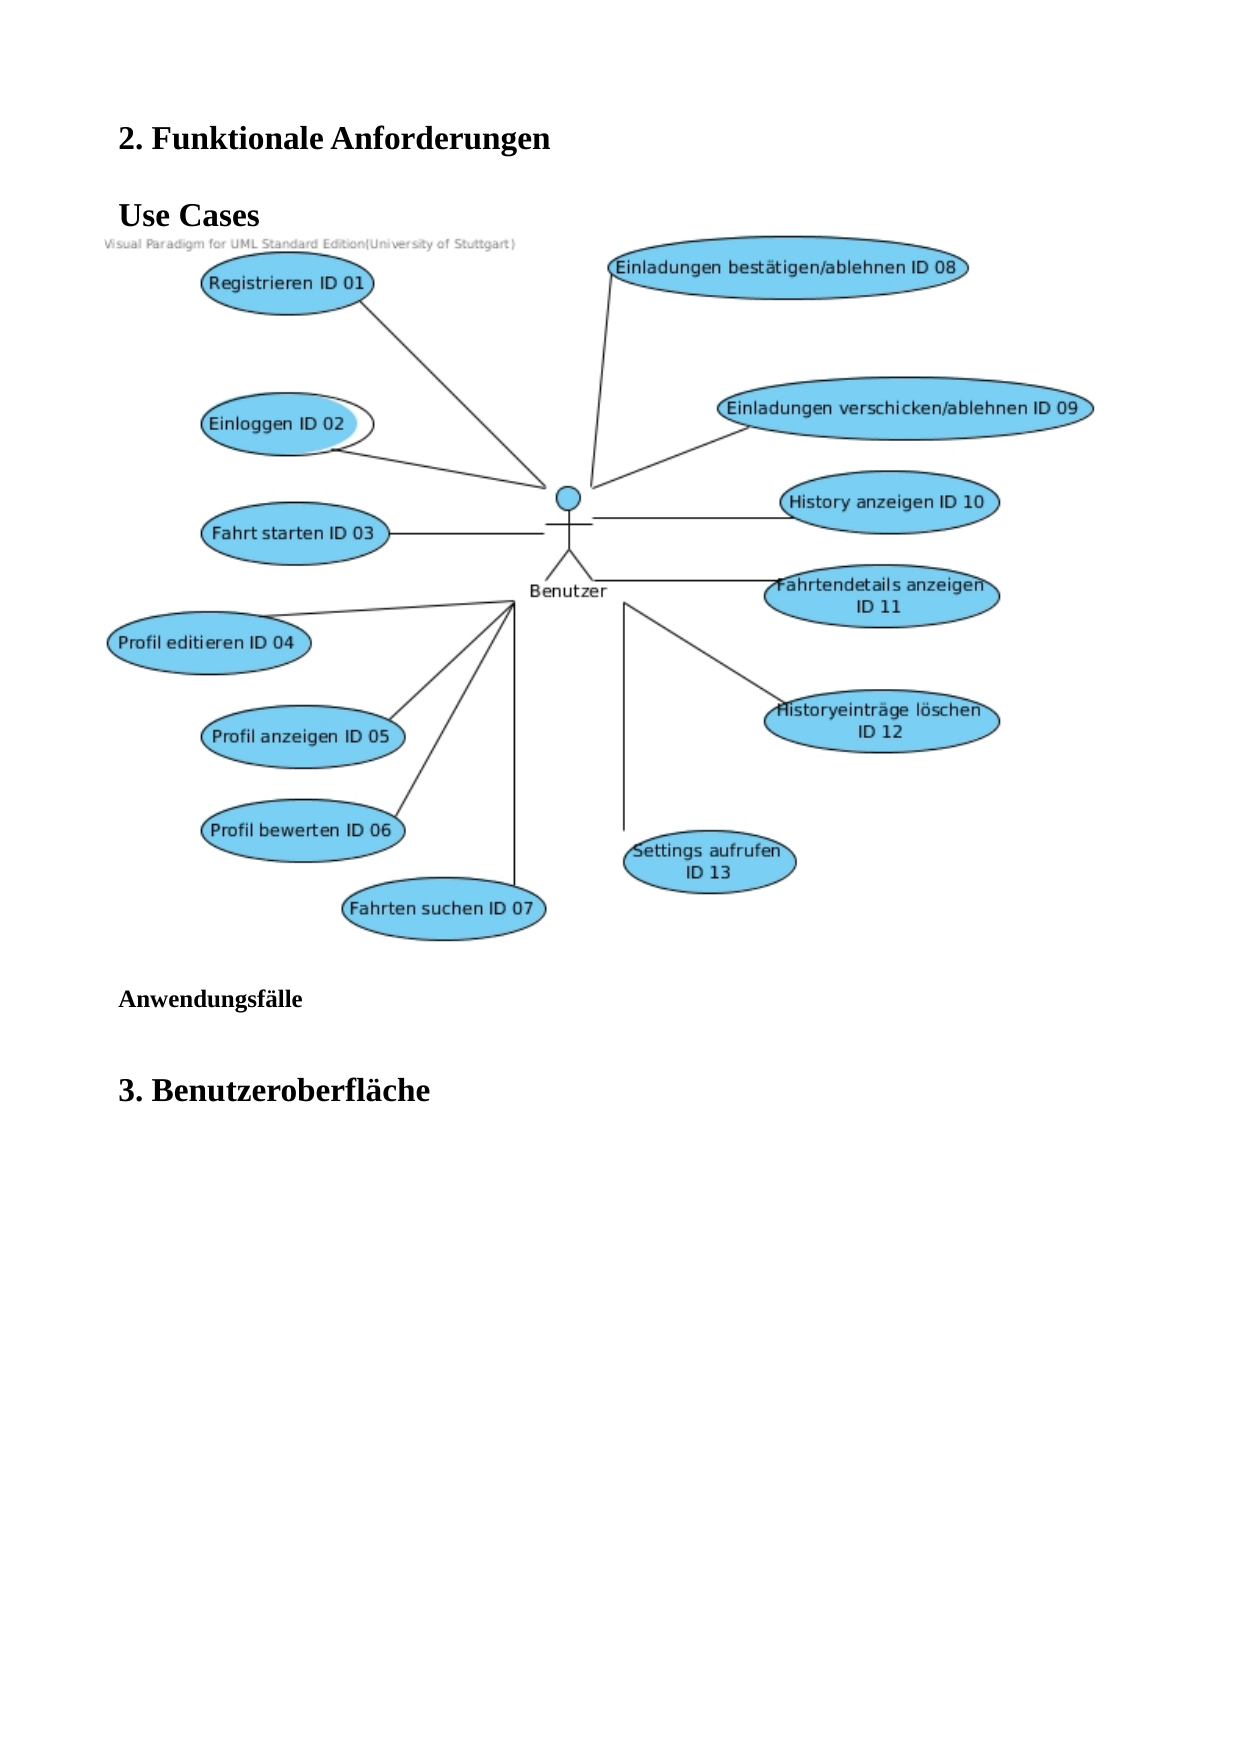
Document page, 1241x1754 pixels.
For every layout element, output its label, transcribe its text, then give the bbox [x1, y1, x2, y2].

text 3. Benutzeroberfläche [118, 1070, 1122, 1108]
text 2. Funktionale Anforderungen [118, 118, 1122, 156]
text Anwendungsfälle [118, 984, 1122, 1013]
text Use Cases [118, 195, 1122, 233]
picture [104, 233, 1099, 946]
